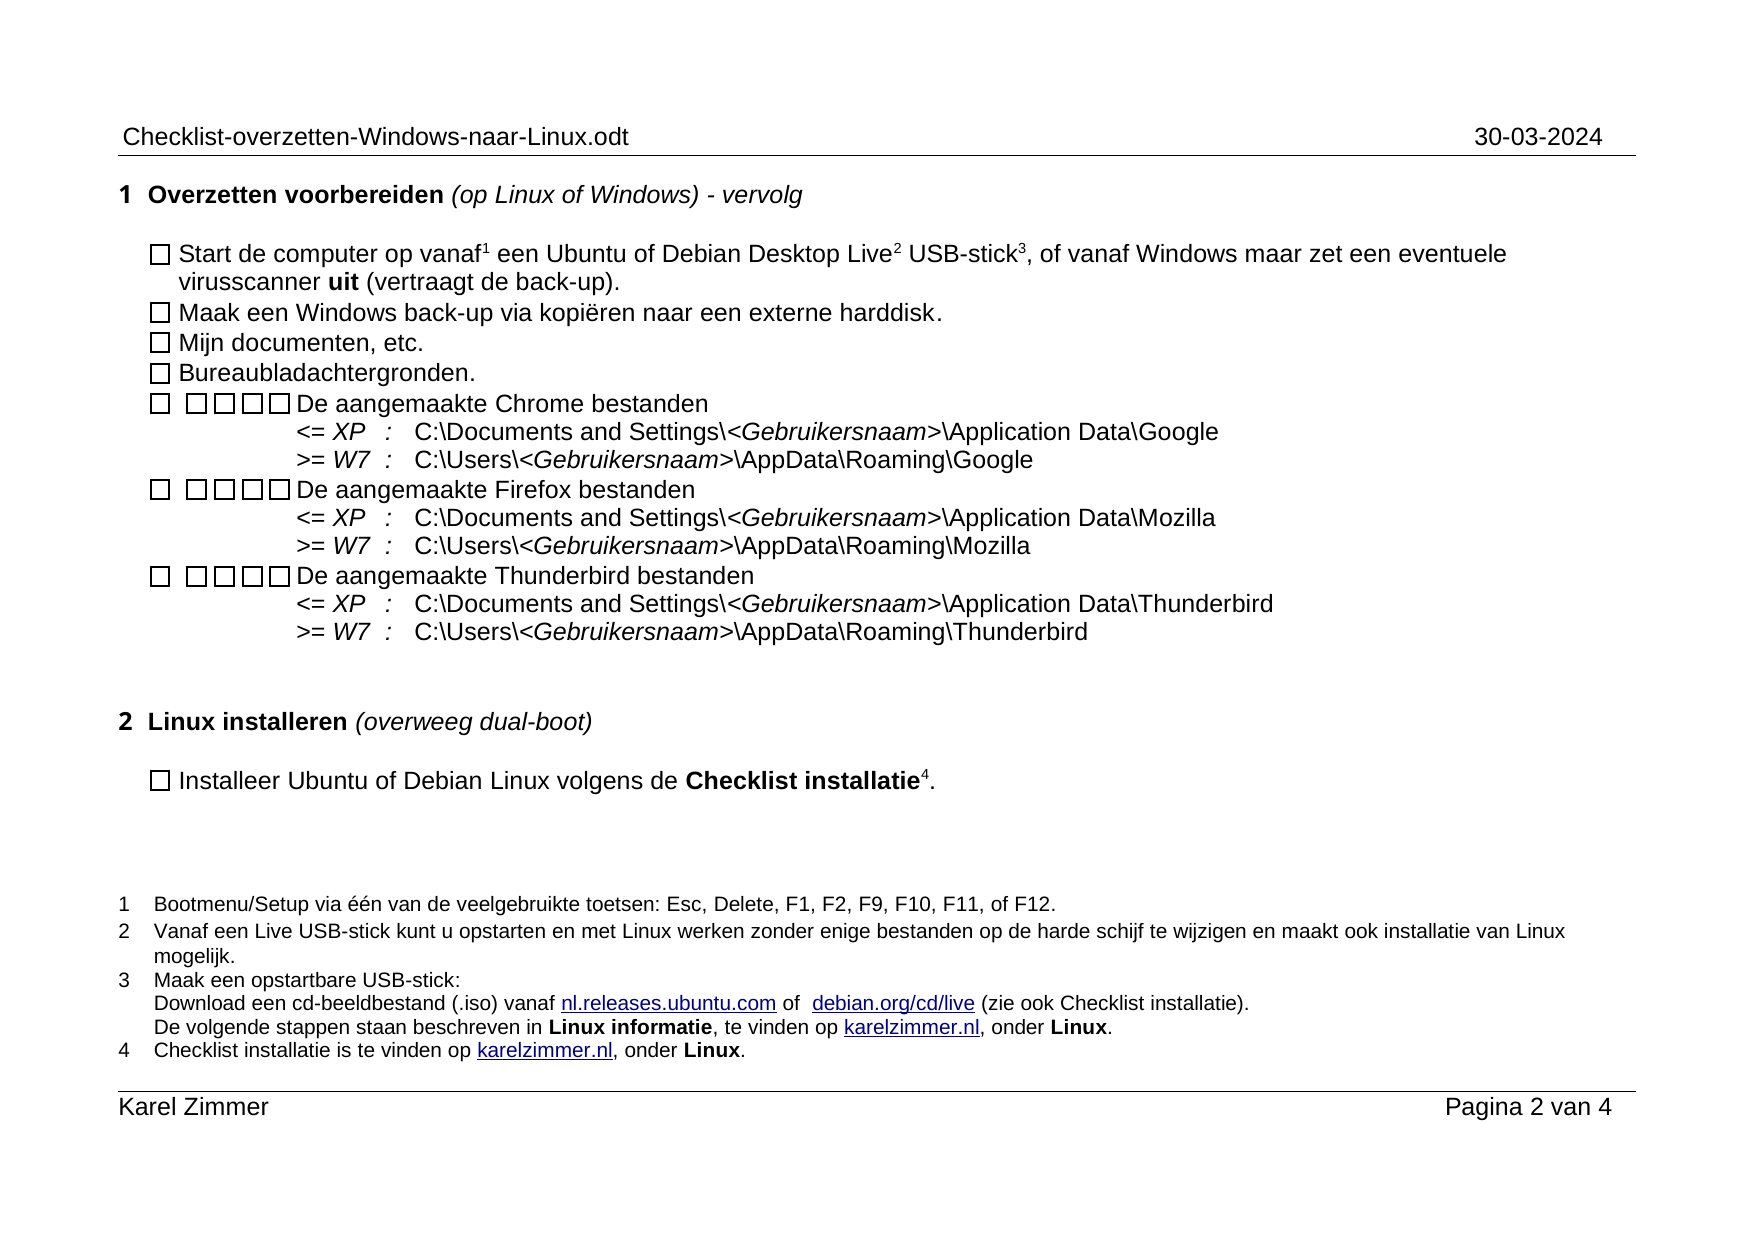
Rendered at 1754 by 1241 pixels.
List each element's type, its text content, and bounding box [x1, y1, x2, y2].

list Overzetten voorbereiden (op Linux of Windows) - vervolg [118, 177, 1636, 211]
table_cell Mijn documenten, etc. [177, 328, 1617, 358]
table_cell [141, 475, 177, 561]
table_header [141, 765, 177, 796]
table_cell [141, 358, 177, 388]
table_cell [141, 561, 177, 647]
table_cell [141, 328, 177, 358]
table_header Start de computer op vanaf een Ubuntu of Debian Desktop Live USB-stick, of vanaf Windows maar zet een eventuele virusscanner uit (vertraagt de back-up). [177, 239, 1617, 297]
table_cell De aangemaakte Firefox bestanden <= XP : C:\Documents and Settings\<Gebruikersnaam>\Application Data\Mozilla >= W7 : C:\Users\<Gebruikersnaam>\AppData\Roaming\Mozilla [177, 475, 1617, 561]
table_cell [141, 388, 177, 475]
list Linux installeren (overweeg dual-boot) [118, 703, 1636, 737]
table_cell Bureaubladachtergronden. [177, 358, 1617, 388]
table_header Installeer Ubuntu of Debian Linux volgens de Checklist installatie. [177, 765, 1617, 796]
table_cell De aangemaakte Chrome bestanden <= XP : C:\Documents and Settings\<Gebruikersnaam>\Application Data\Google >= W7 : C:\Users\<Gebruikersnaam>\AppData\Roaming\Google [177, 388, 1617, 475]
table_cell [141, 298, 177, 328]
table_cell De aangemaakte Thunderbird bestanden <= XP : C:\Documents and Settings\<Gebruikersnaam>\Application Data\Thunderbird >= W7 : C:\Users\<Gebruikersnaam>\AppData\Roaming\Thunderbird [177, 561, 1617, 647]
table_header [141, 239, 177, 297]
table_cell Maak een Windows back-up via kopiëren naar een externe harddisk. [177, 298, 1617, 328]
